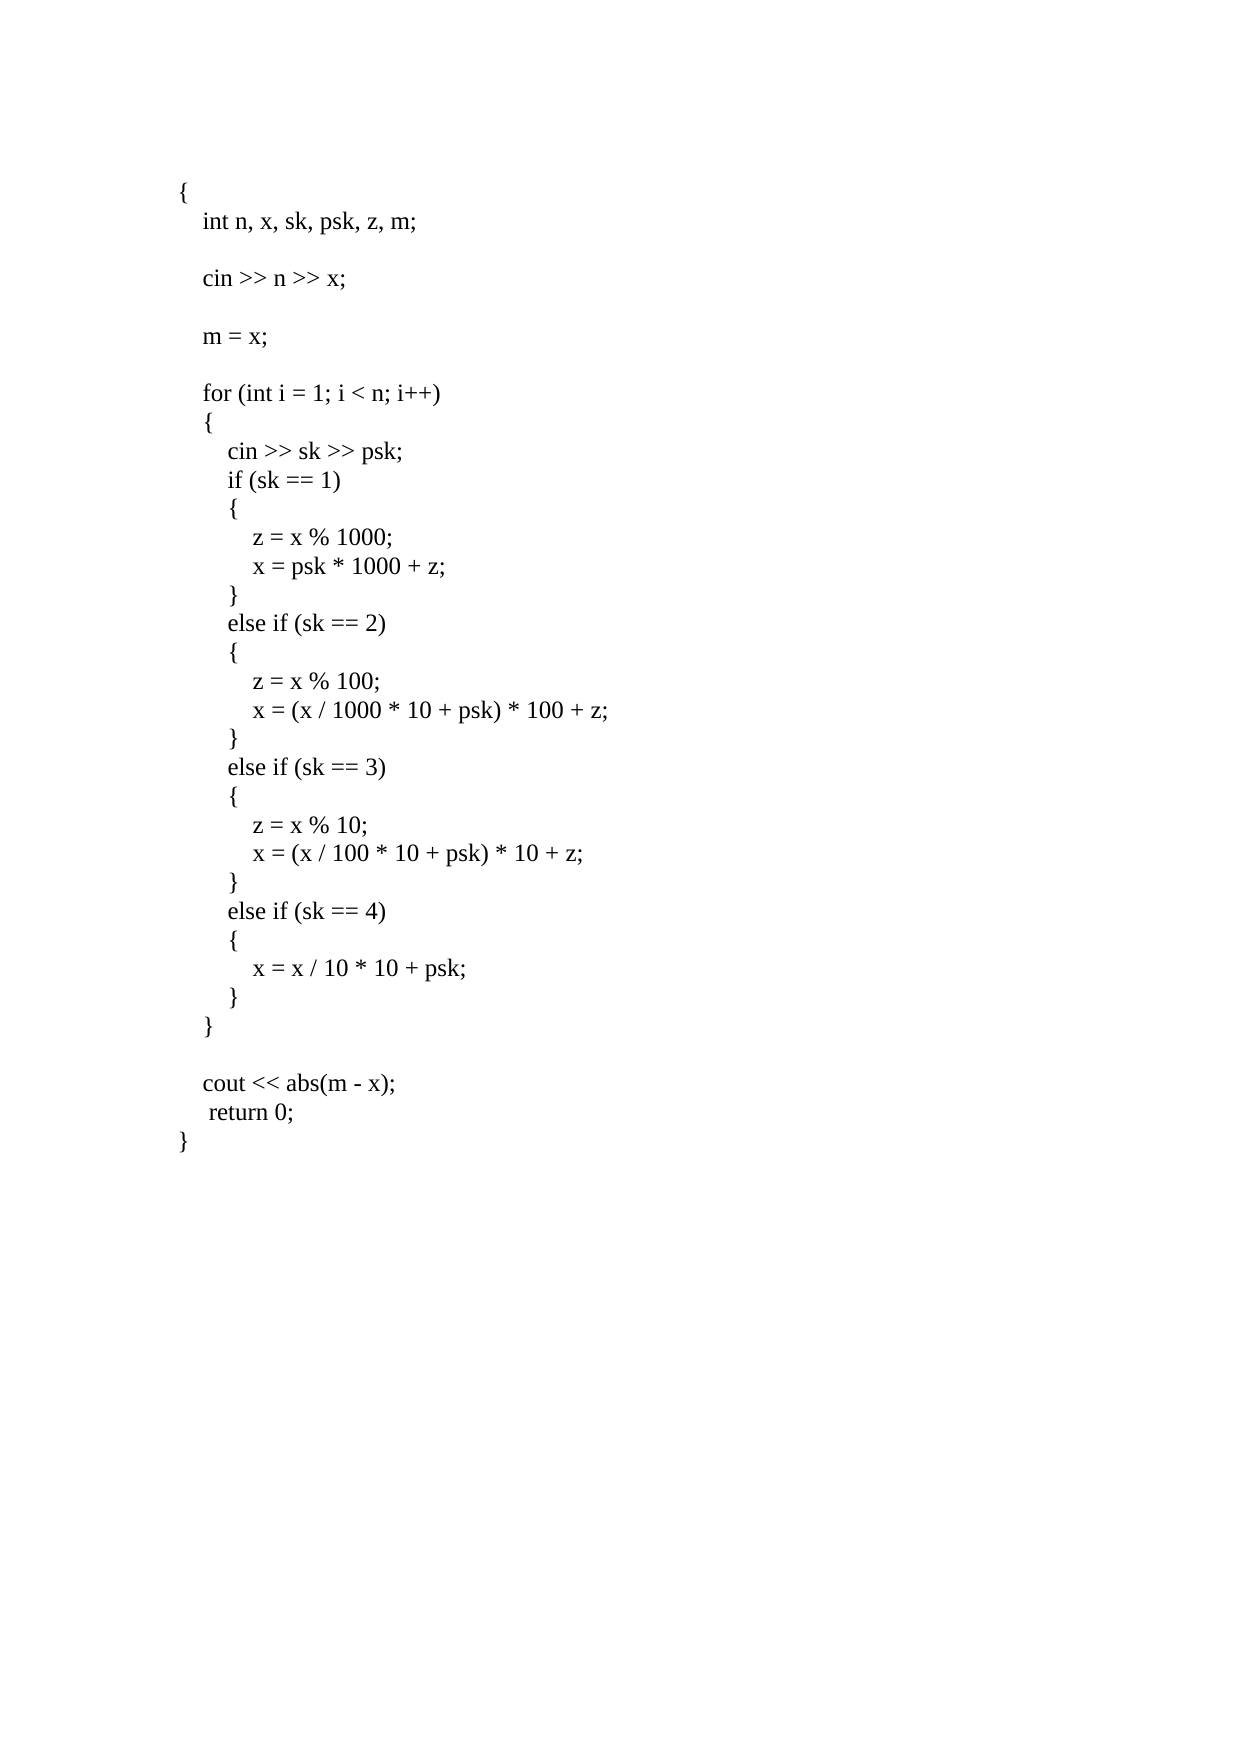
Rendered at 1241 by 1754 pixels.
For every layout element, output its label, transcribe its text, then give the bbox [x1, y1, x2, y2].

text z = x % 1000; [177, 522, 1181, 551]
text z = x % 100; [177, 666, 1181, 695]
text { [177, 407, 1181, 436]
text } [177, 723, 1181, 752]
text else if (sk == 2) [177, 608, 1181, 637]
text cout << abs(m - x); [177, 1068, 1181, 1097]
text x = psk * 1000 + z; [177, 551, 1181, 580]
text { [177, 177, 1181, 206]
text cin >> sk >> psk; [177, 436, 1181, 465]
text int n, x, sk, psk, z, m; [177, 206, 1181, 235]
text { [177, 781, 1181, 810]
text else if (sk == 3) [177, 752, 1181, 781]
text x = x / 10 * 10 + psk; [177, 953, 1181, 982]
text cin >> n >> x; [177, 263, 1181, 292]
text } [177, 1126, 1181, 1155]
text x = (x / 1000 * 10 + psk) * 100 + z; [177, 695, 1181, 723]
text { [177, 925, 1181, 953]
text } [177, 867, 1181, 896]
text } [177, 580, 1181, 608]
text else if (sk == 4) [177, 896, 1181, 925]
text return 0; [177, 1097, 1181, 1126]
text x = (x / 100 * 10 + psk) * 10 + z; [177, 838, 1181, 867]
text } [177, 982, 1181, 1011]
text for (int i = 1; i < n; i++) [177, 378, 1181, 407]
text if (sk == 1) [177, 465, 1181, 493]
text { [177, 493, 1181, 522]
text m = x; [177, 321, 1181, 350]
text { [177, 637, 1181, 666]
text } [177, 1011, 1181, 1040]
text z = x % 10; [177, 810, 1181, 838]
